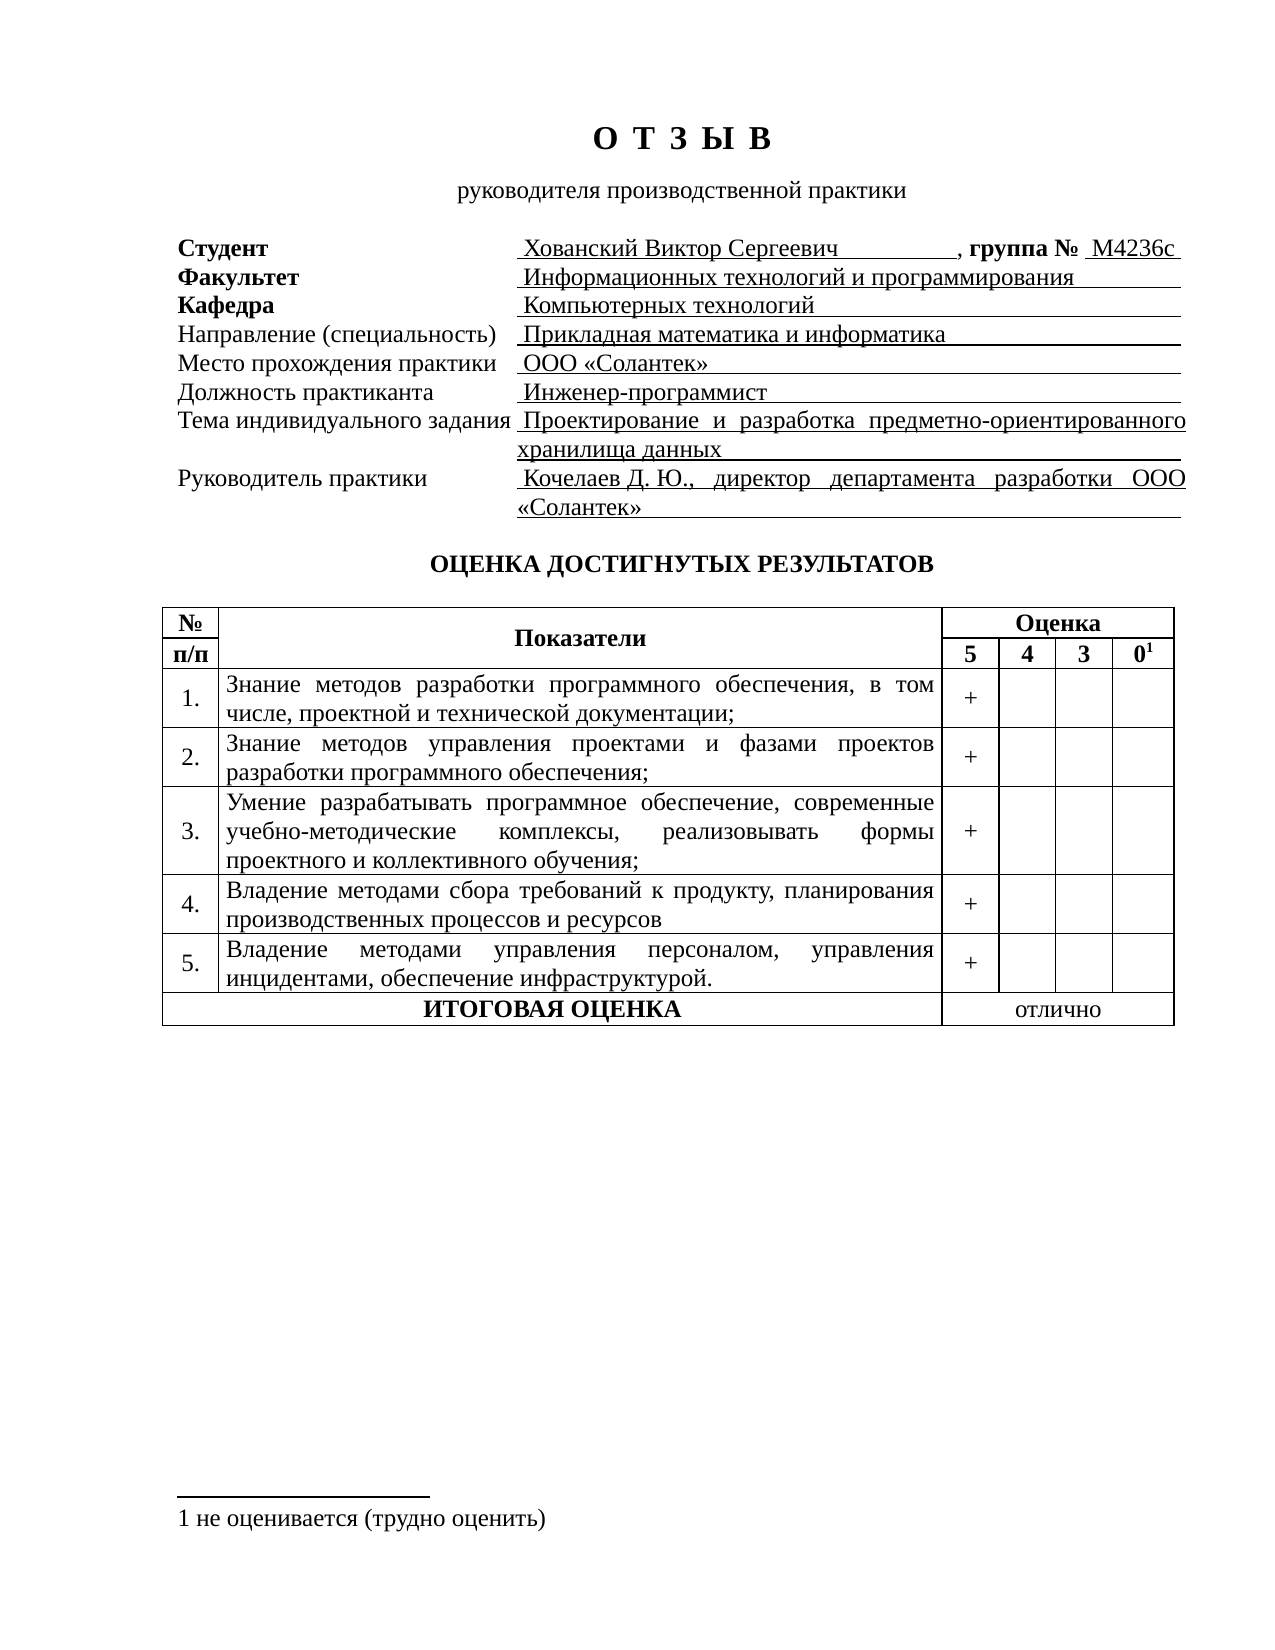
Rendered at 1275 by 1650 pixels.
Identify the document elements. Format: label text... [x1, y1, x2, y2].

text О Т З Ы В [177, 118, 1186, 156]
text Направление (специальность) Прикладная математика и информатика [177, 319, 1186, 348]
table_cell Владение методами управления персоналом, управления инцидентами, обеспечение инфраструктурой. [219, 934, 941, 992]
table_cell 4. [163, 875, 218, 932]
table_cell [1000, 934, 1055, 992]
table_cell [1000, 728, 1055, 786]
table_cell отлично [943, 993, 1173, 1024]
text Место прохождения практики ООО «Солантек» [177, 348, 1186, 377]
table_header № [163, 608, 218, 637]
table_cell 1. [163, 669, 218, 727]
table_cell Знание методов управления проектами и фазами проектов разработки программного обеспечения; [219, 728, 941, 786]
table_header Показатели [219, 608, 941, 667]
text Руководитель практики Кочелаев Д. Ю., директор департамента разработки ООО «Солантек» [177, 463, 1186, 521]
text руководителя производственной практики [177, 176, 1186, 204]
table_cell [1056, 669, 1112, 727]
table_cell [1056, 875, 1112, 932]
table_cell [1000, 787, 1055, 873]
table_cell 2. [163, 728, 218, 786]
table_cell 5 [943, 639, 998, 667]
table_cell [1000, 875, 1055, 932]
table_cell + [943, 669, 998, 727]
table_cell 3 [1056, 639, 1112, 667]
table_cell Умение разрабатывать программное обеспечение, современные учебно-методические комплексы, реализовывать формы проектного и коллективного обучения; [219, 787, 941, 873]
table_cell [1113, 787, 1173, 873]
text Тема индивидуального задания Проектирование и разработка предметно-ориентированного хранилища данных [177, 406, 1186, 463]
text Должность практиканта Инженер-программист [177, 377, 1186, 406]
table_cell + [943, 875, 998, 932]
table_cell 3. [163, 787, 218, 873]
table_cell 0 [1113, 639, 1173, 667]
table_cell [1000, 669, 1055, 727]
table_cell п/п [163, 639, 218, 667]
text ОЦЕНКА ДОСТИГНУТЫХ РЕЗУЛЬТАТОВ [177, 549, 1186, 578]
table_cell 5. [163, 934, 218, 992]
table_cell ИТОГОВАЯ ОЦЕНКА [163, 993, 941, 1024]
table_cell Владение методами сбора требований к продукту, планирования производственных процессов и ресурсов [219, 875, 941, 932]
table_cell + [943, 728, 998, 786]
table_cell + [943, 934, 998, 992]
table_cell Знание методов разработки программного обеспечения, в том числе, проектной и технической документации; [219, 669, 941, 727]
table_header Оценка [943, 608, 1173, 637]
table_cell + [943, 787, 998, 873]
table_cell [1056, 728, 1112, 786]
table_cell [1056, 934, 1112, 992]
text Факультет Информационных технологий и программирования [177, 262, 1186, 291]
table_cell [1113, 934, 1173, 992]
text Кафедра Компьютерных технологий [177, 291, 1186, 319]
table_cell [1113, 669, 1173, 727]
table_cell 4 [1000, 639, 1055, 667]
table_cell [1113, 728, 1173, 786]
table_cell [1056, 787, 1112, 873]
text Студент Хованский Виктор Сергеевич , группа № M4236c [177, 233, 1186, 262]
table_cell [1113, 875, 1173, 932]
